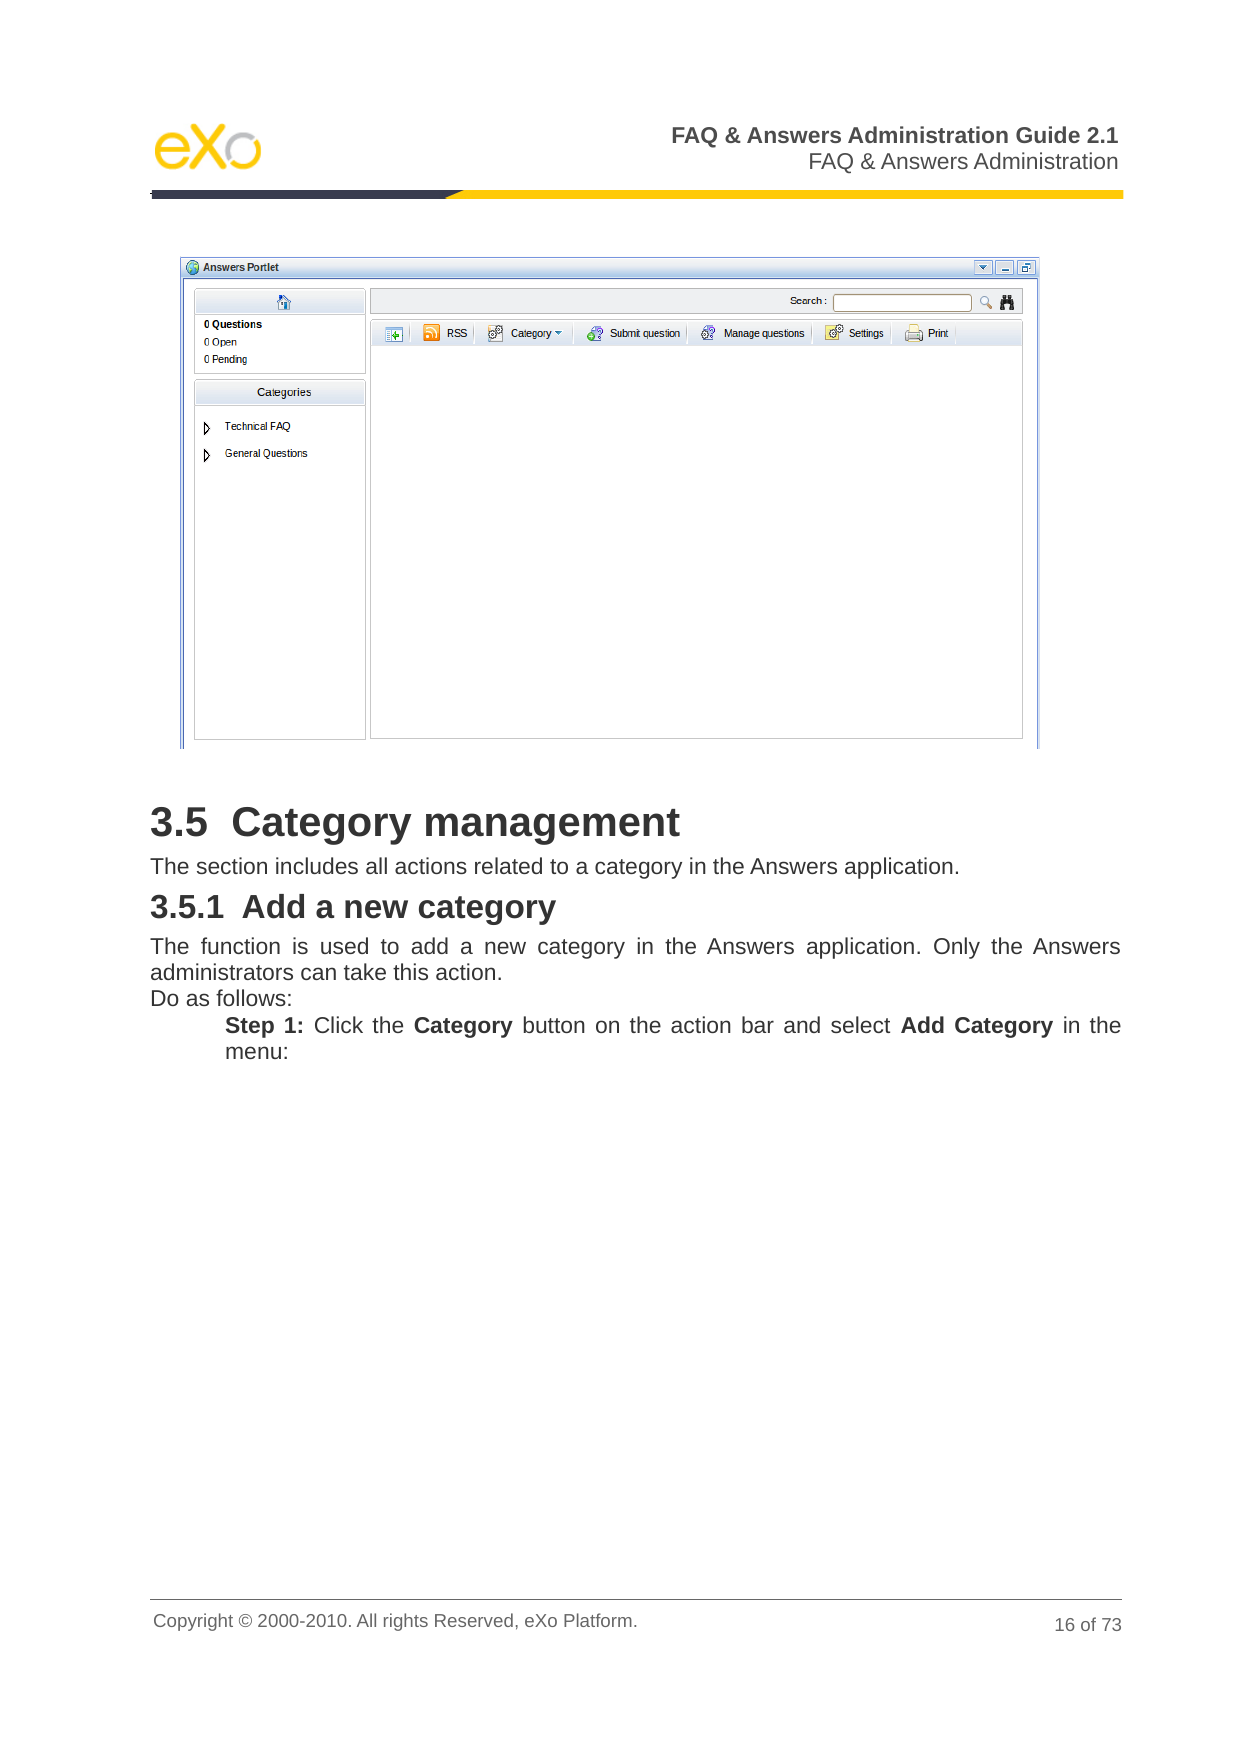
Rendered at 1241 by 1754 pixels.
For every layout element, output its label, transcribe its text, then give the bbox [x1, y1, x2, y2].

text The section includes all actions related to a category in the Answers application. [150, 853, 1122, 879]
picture [180, 256, 1040, 749]
list Step 1: Click the Category button on the action bar and select Add Category in the menu: [187, 1012, 1122, 1064]
text The function is used to add a new category in the Answers application. Only the Answers administrators can take this action. [150, 933, 1122, 985]
picture [151, 190, 1124, 199]
text Do as follows: [150, 985, 1122, 1012]
picture [155, 123, 262, 170]
subtitle Category management [150, 797, 1122, 845]
subtitle Add a new category [150, 887, 1122, 925]
